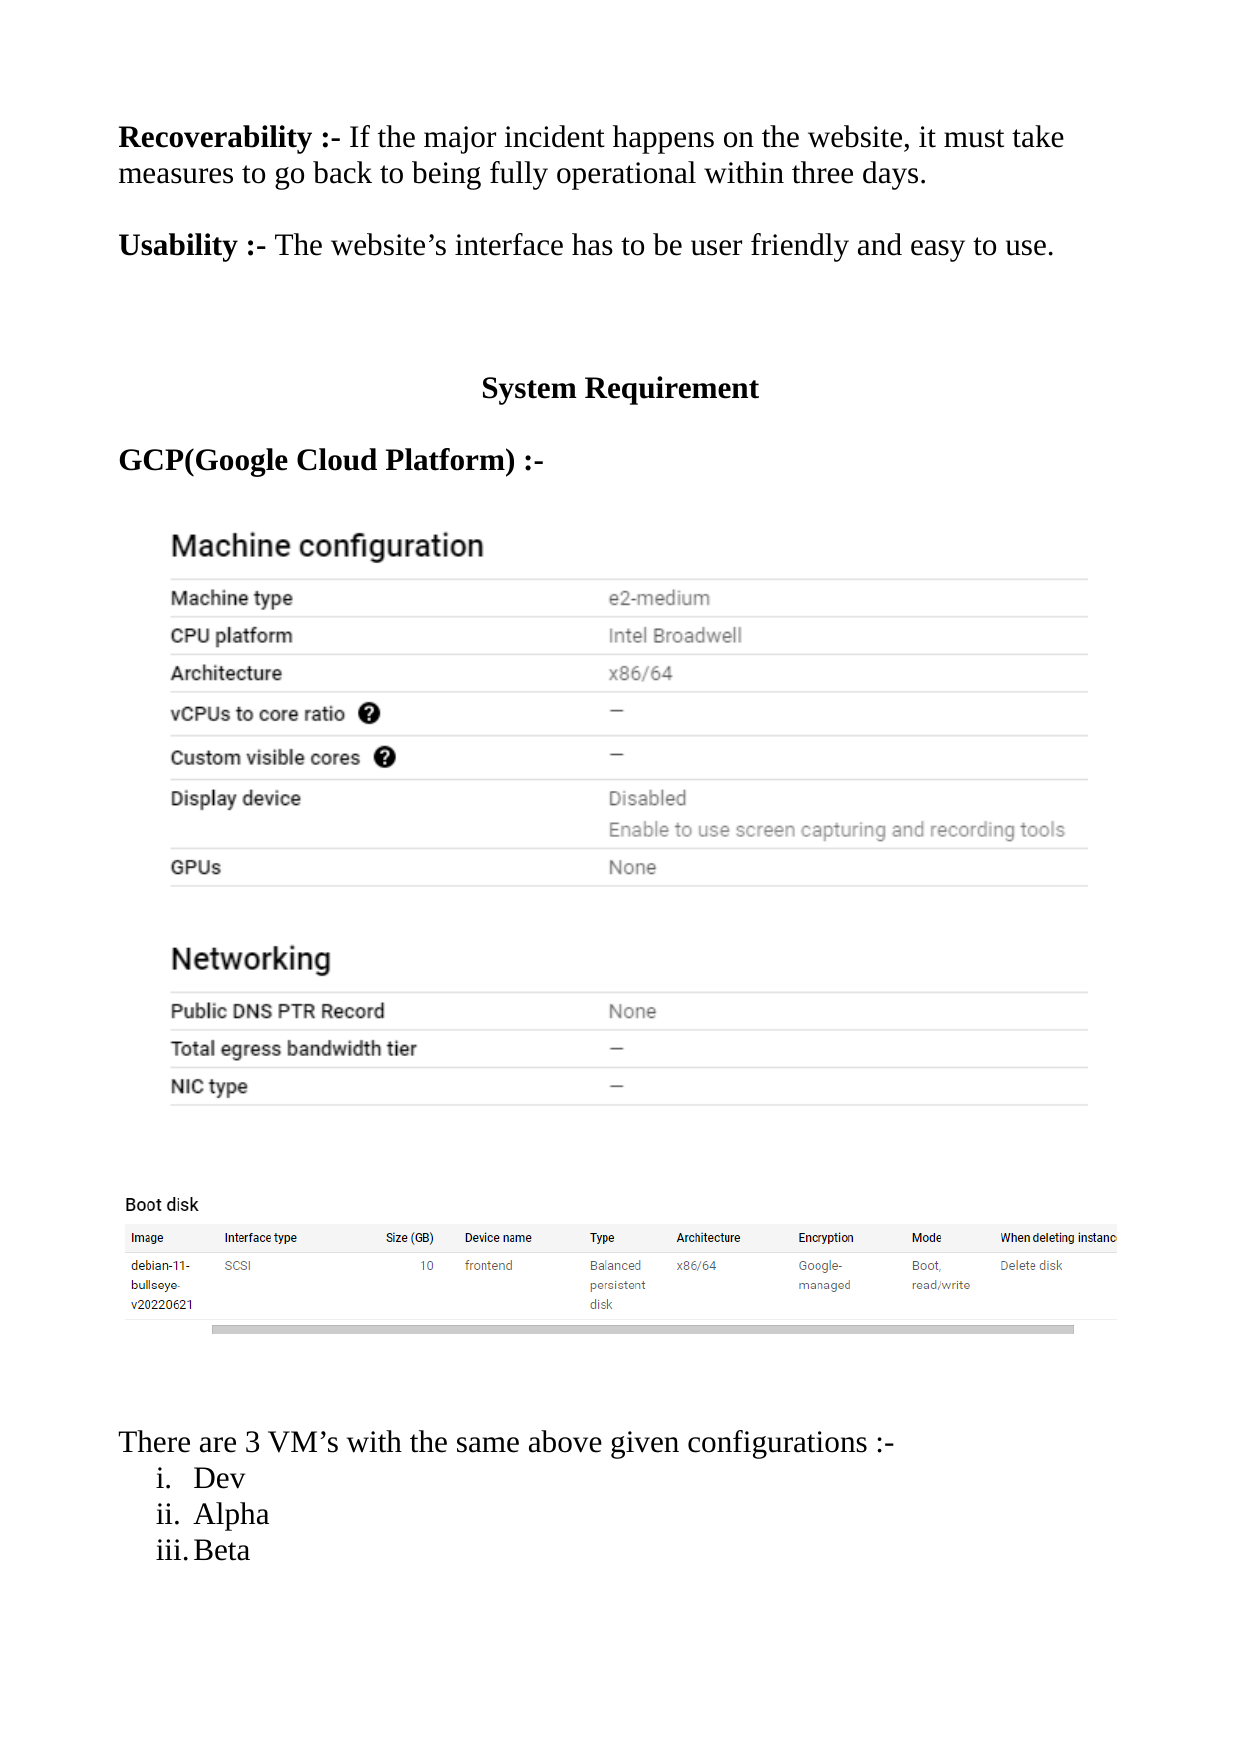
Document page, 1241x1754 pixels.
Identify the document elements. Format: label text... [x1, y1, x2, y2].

text There are 3 VM’s with the same above given configurations :- [118, 1424, 1122, 1460]
list Beta [156, 1532, 1122, 1567]
list Alpha [156, 1496, 1122, 1532]
text System Requirement [118, 370, 1122, 406]
picture [152, 513, 1089, 1117]
text GCP(Google Cloud Platform) :- [118, 442, 1122, 477]
text Recoverability :- If the major incident happens on the website, it must take measures to go back to being fully operational within three days. [118, 118, 1122, 190]
list Dev [156, 1460, 1122, 1496]
picture [118, 1188, 1123, 1352]
text Usability :- The website’s interface has to be user friendly and easy to use. [118, 226, 1122, 262]
